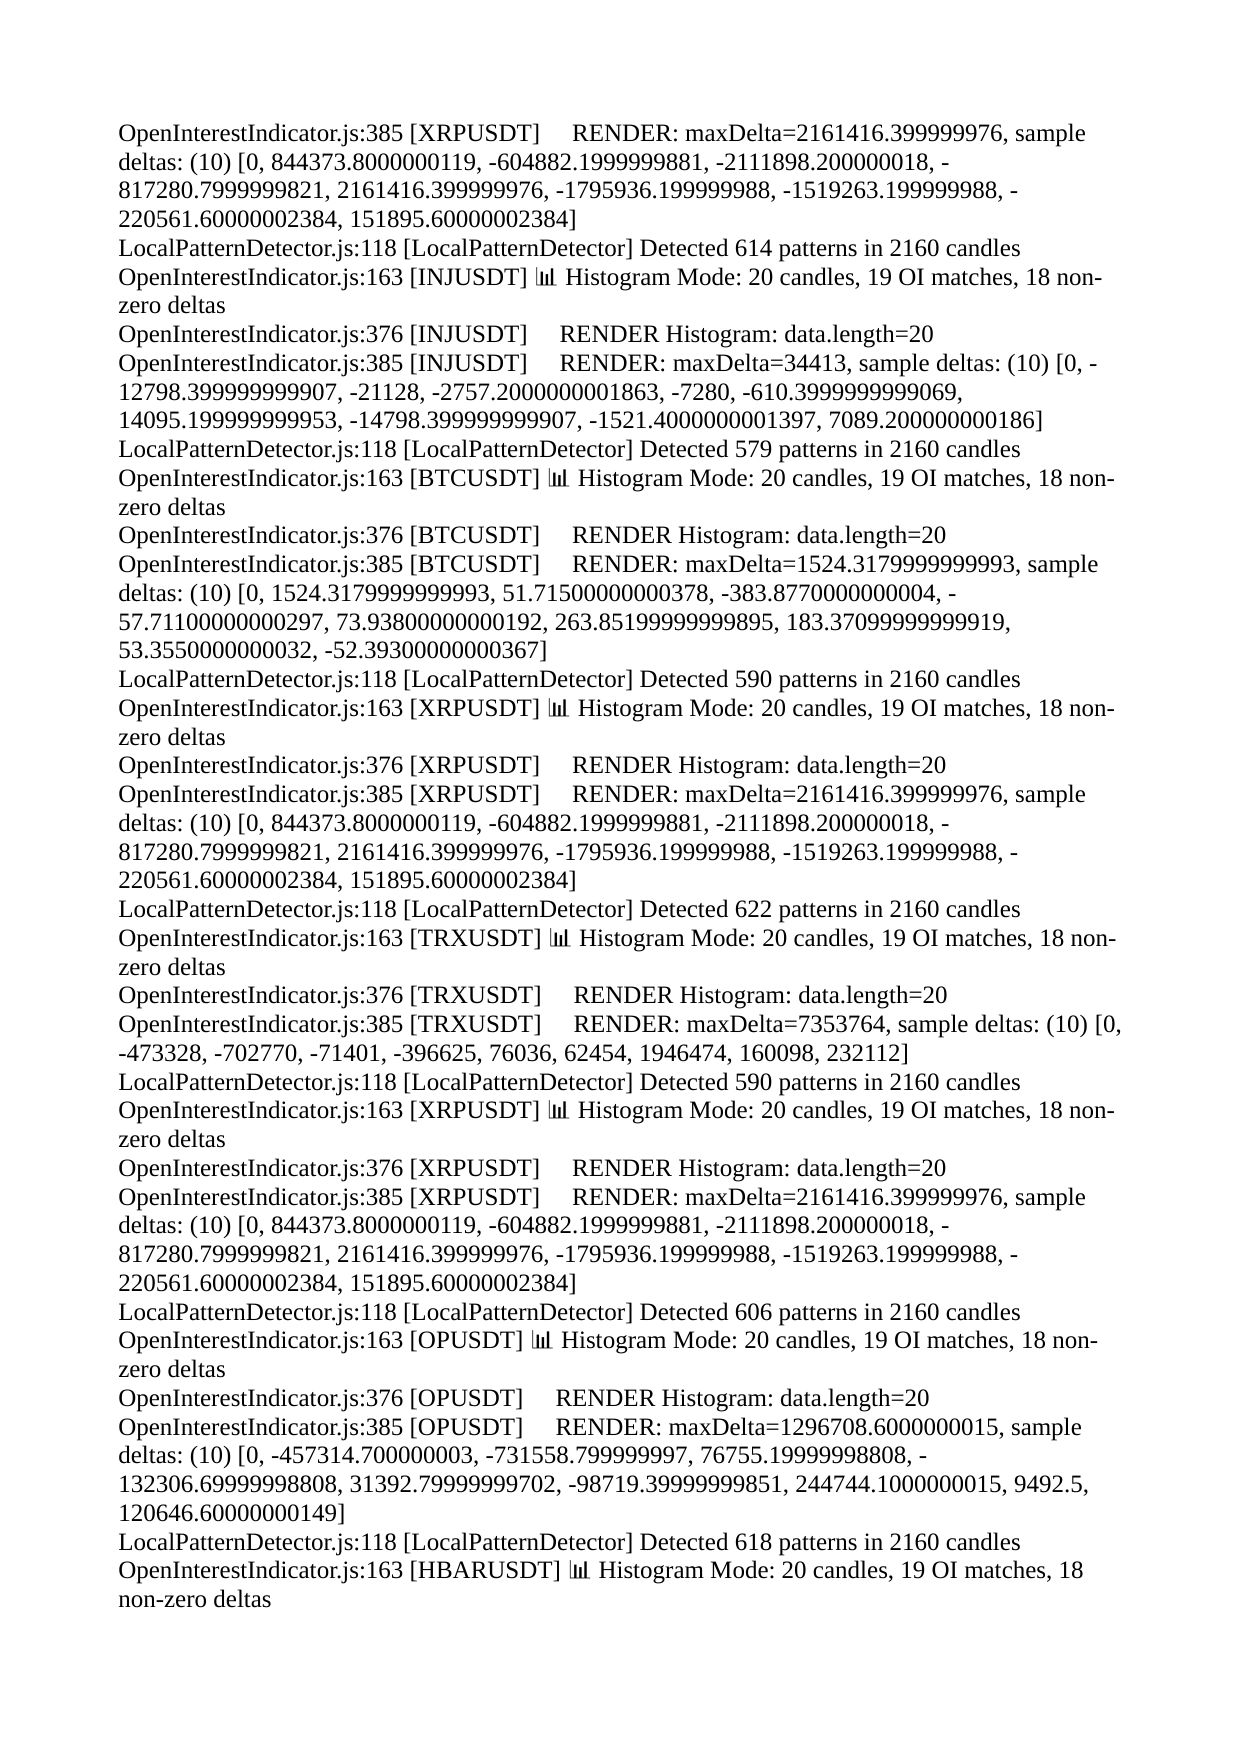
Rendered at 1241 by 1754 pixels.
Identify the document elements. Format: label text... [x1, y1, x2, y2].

text OpenInterestIndicator.js:163 [HBARUSDT] 📊 Histogram Mode: 20 candles, 19 OI matches, 18 non-zero deltas [118, 1556, 1122, 1613]
text OpenInterestIndicator.js:385 [INJUSDT] 🎨 RENDER: maxDelta=34413, sample deltas: (10) [0, -12798.399999999907, -21128, -2757.2000000001863, -7280, -610.3999999999069, 14095.199999999953, -14798.399999999907, -1521.4000000001397, 7089.200000000186] [118, 348, 1122, 434]
text OpenInterestIndicator.js:385 [BTCUSDT] 🎨 RENDER: maxDelta=1524.3179999999993, sample deltas: (10) [0, 1524.3179999999993, 51.71500000000378, -383.8770000000004, -57.71100000000297, 73.93800000000192, 263.85199999999895, 183.37099999999919, 53.3550000000032, -52.39300000000367] [118, 549, 1122, 664]
text OpenInterestIndicator.js:376 [OPUSDT] 🎨 RENDER Histogram: data.length=20 [118, 1383, 1122, 1412]
text OpenInterestIndicator.js:385 [XRPUSDT] 🎨 RENDER: maxDelta=2161416.399999976, sample deltas: (10) [0, 844373.8000000119, -604882.1999999881, -2111898.200000018, -817280.7999999821, 2161416.399999976, -1795936.199999988, -1519263.199999988, -220561.60000002384, 151895.60000002384] [118, 118, 1122, 233]
text OpenInterestIndicator.js:385 [XRPUSDT] 🎨 RENDER: maxDelta=2161416.399999976, sample deltas: (10) [0, 844373.8000000119, -604882.1999999881, -2111898.200000018, -817280.7999999821, 2161416.399999976, -1795936.199999988, -1519263.199999988, -220561.60000002384, 151895.60000002384] [118, 1182, 1122, 1297]
text OpenInterestIndicator.js:376 [INJUSDT] 🎨 RENDER Histogram: data.length=20 [118, 319, 1122, 348]
text LocalPatternDetector.js:118 [LocalPatternDetector] Detected 579 patterns in 2160 candles [118, 434, 1122, 463]
text OpenInterestIndicator.js:376 [BTCUSDT] 🎨 RENDER Histogram: data.length=20 [118, 521, 1122, 549]
text OpenInterestIndicator.js:376 [TRXUSDT] 🎨 RENDER Histogram: data.length=20 [118, 981, 1122, 1009]
text OpenInterestIndicator.js:163 [INJUSDT] 📊 Histogram Mode: 20 candles, 19 OI matches, 18 non-zero deltas [118, 262, 1122, 319]
text LocalPatternDetector.js:118 [LocalPatternDetector] Detected 622 patterns in 2160 candles [118, 894, 1122, 923]
text OpenInterestIndicator.js:163 [TRXUSDT] 📊 Histogram Mode: 20 candles, 19 OI matches, 18 non-zero deltas [118, 923, 1122, 981]
text OpenInterestIndicator.js:163 [OPUSDT] 📊 Histogram Mode: 20 candles, 19 OI matches, 18 non-zero deltas [118, 1326, 1122, 1383]
text OpenInterestIndicator.js:163 [XRPUSDT] 📊 Histogram Mode: 20 candles, 19 OI matches, 18 non-zero deltas [118, 693, 1122, 751]
text LocalPatternDetector.js:118 [LocalPatternDetector] Detected 614 patterns in 2160 candles [118, 233, 1122, 262]
text OpenInterestIndicator.js:385 [TRXUSDT] 🎨 RENDER: maxDelta=7353764, sample deltas: (10) [0, -473328, -702770, -71401, -396625, 76036, 62454, 1946474, 160098, 232112] [118, 1009, 1122, 1067]
text OpenInterestIndicator.js:163 [BTCUSDT] 📊 Histogram Mode: 20 candles, 19 OI matches, 18 non-zero deltas [118, 463, 1122, 521]
text LocalPatternDetector.js:118 [LocalPatternDetector] Detected 618 patterns in 2160 candles [118, 1527, 1122, 1556]
text LocalPatternDetector.js:118 [LocalPatternDetector] Detected 590 patterns in 2160 candles [118, 664, 1122, 693]
text OpenInterestIndicator.js:376 [XRPUSDT] 🎨 RENDER Histogram: data.length=20 [118, 751, 1122, 779]
text OpenInterestIndicator.js:385 [OPUSDT] 🎨 RENDER: maxDelta=1296708.6000000015, sample deltas: (10) [0, -457314.700000003, -731558.799999997, 76755.19999998808, -132306.69999998808, 31392.79999999702, -98719.39999999851, 244744.1000000015, 9492.5, 120646.60000000149] [118, 1412, 1122, 1527]
text LocalPatternDetector.js:118 [LocalPatternDetector] Detected 606 patterns in 2160 candles [118, 1297, 1122, 1326]
text OpenInterestIndicator.js:385 [XRPUSDT] 🎨 RENDER: maxDelta=2161416.399999976, sample deltas: (10) [0, 844373.8000000119, -604882.1999999881, -2111898.200000018, -817280.7999999821, 2161416.399999976, -1795936.199999988, -1519263.199999988, -220561.60000002384, 151895.60000002384] [118, 779, 1122, 894]
text OpenInterestIndicator.js:163 [XRPUSDT] 📊 Histogram Mode: 20 candles, 19 OI matches, 18 non-zero deltas [118, 1096, 1122, 1153]
text LocalPatternDetector.js:118 [LocalPatternDetector] Detected 590 patterns in 2160 candles [118, 1067, 1122, 1096]
text OpenInterestIndicator.js:376 [XRPUSDT] 🎨 RENDER Histogram: data.length=20 [118, 1153, 1122, 1182]
